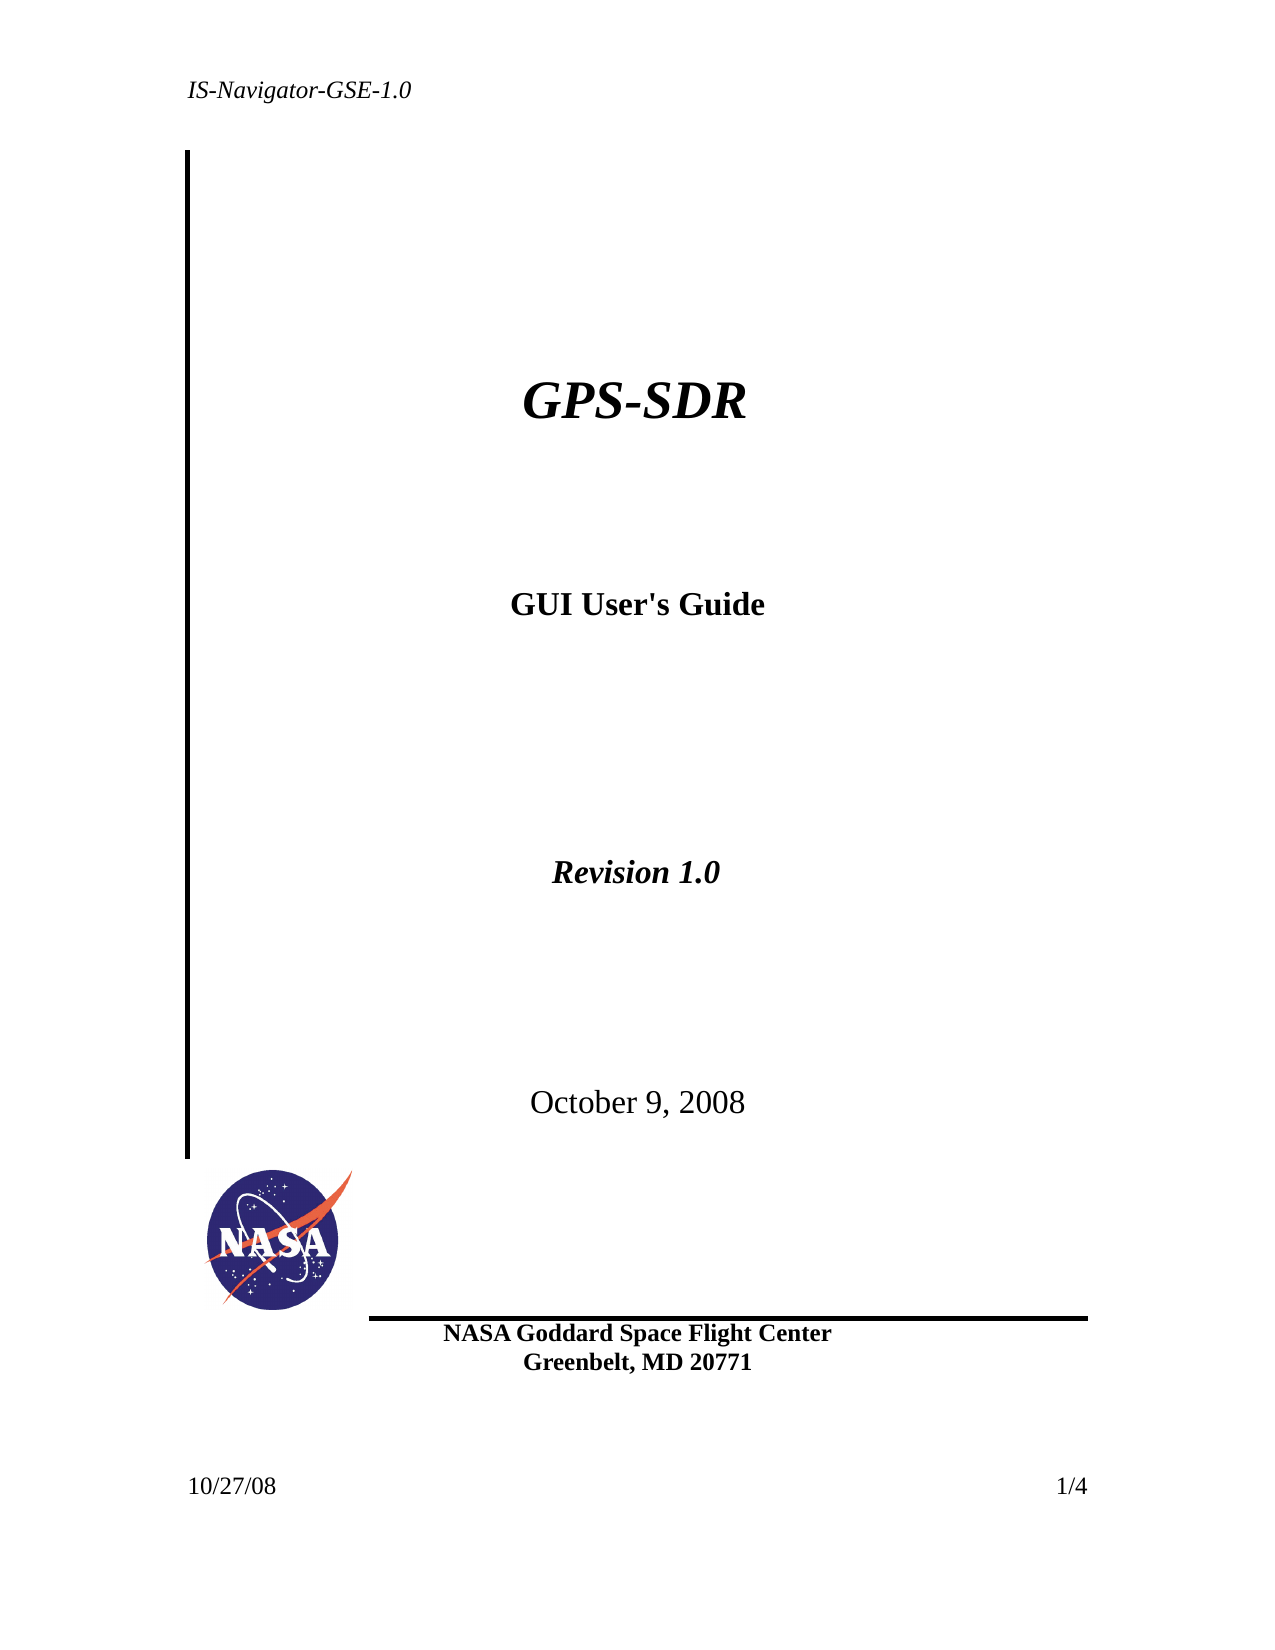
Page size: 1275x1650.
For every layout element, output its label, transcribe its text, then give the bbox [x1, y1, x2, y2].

text NASA Goddard Space Flight Center [187, 1318, 1087, 1347]
text GPS-SDR [190, 368, 1087, 431]
text Revision 1.0 [190, 852, 1087, 891]
text GUI User's Guide [190, 584, 1087, 622]
text October 9, 2008 [190, 1082, 1087, 1121]
text Greenbelt, MD 20771 [187, 1347, 1087, 1376]
